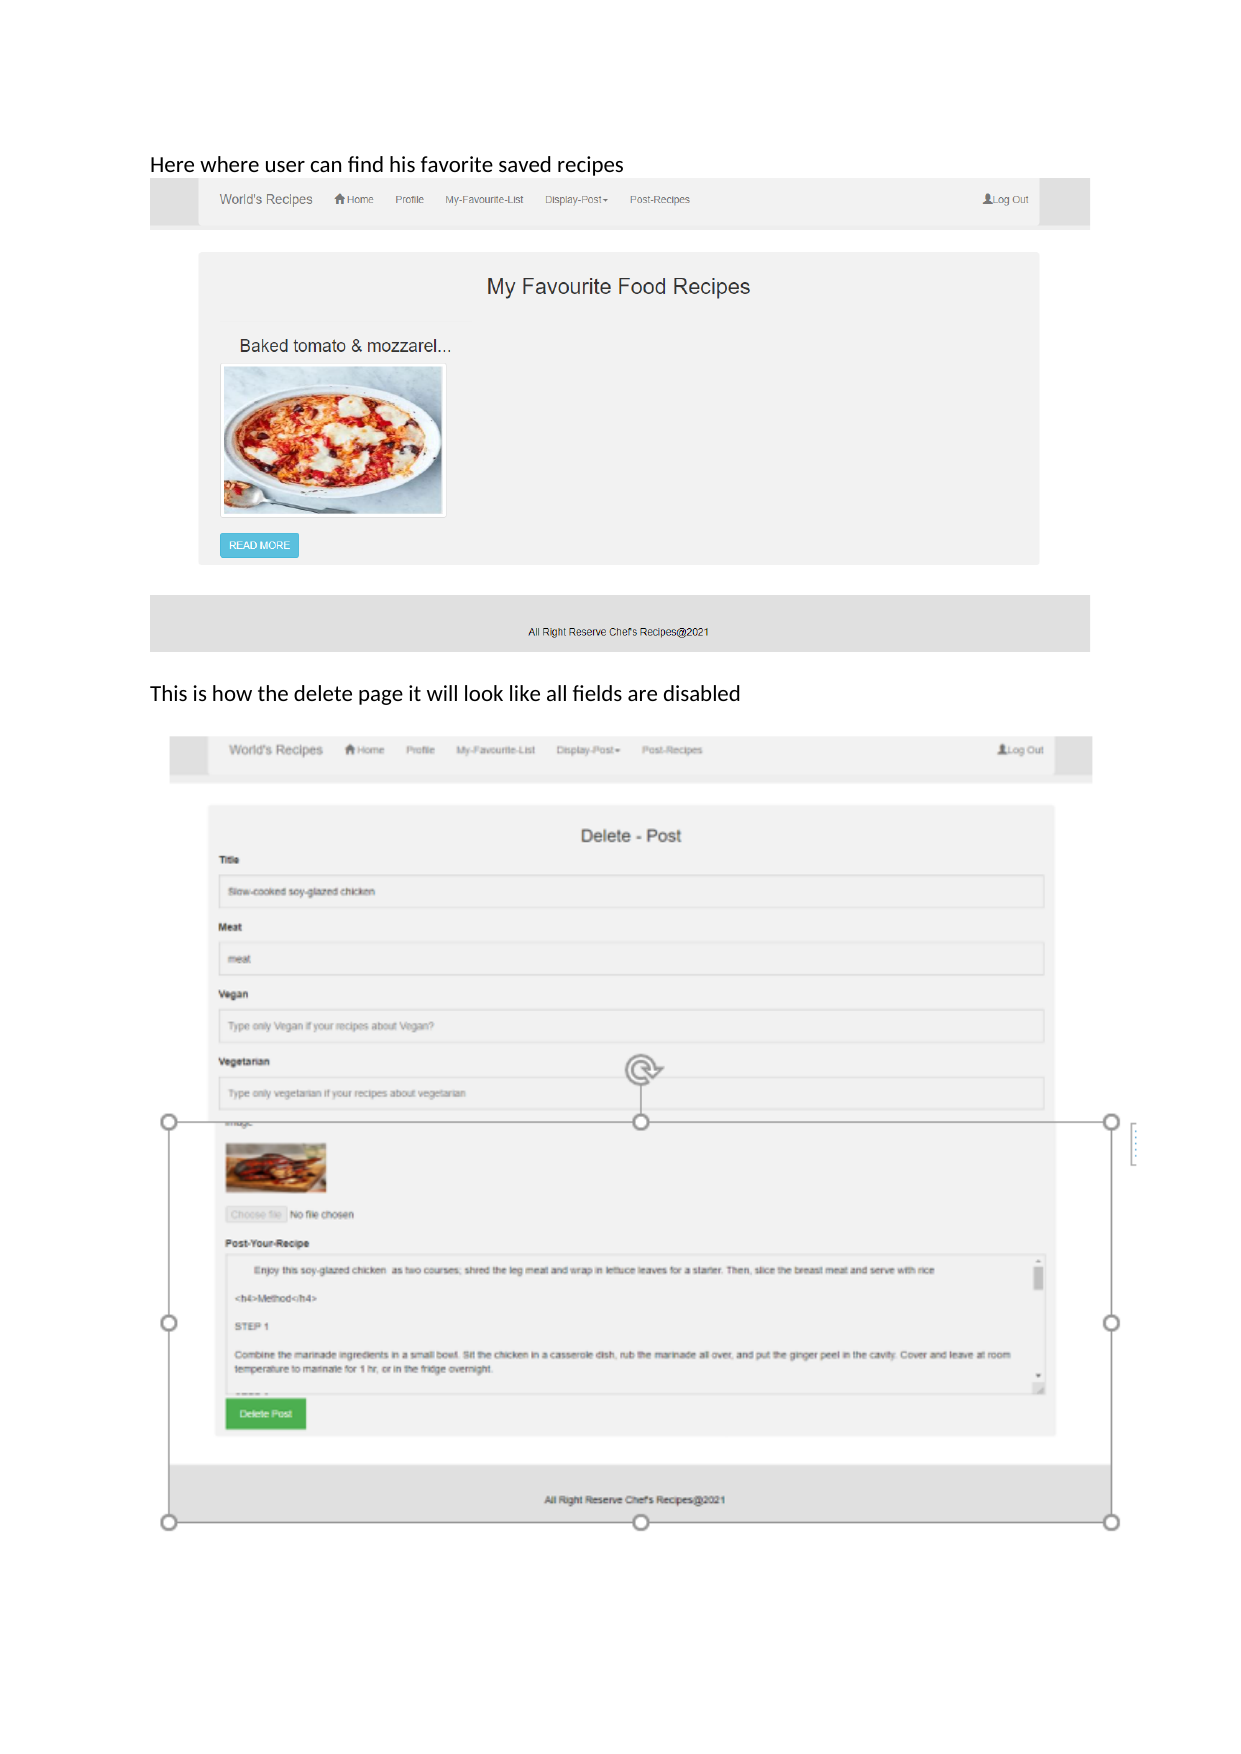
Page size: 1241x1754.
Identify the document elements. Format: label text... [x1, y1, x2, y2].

text This is how the delete page it will look like all fields are disabled [150, 679, 1090, 707]
text Here where user can find his favorite saved recipes [150, 150, 1090, 178]
